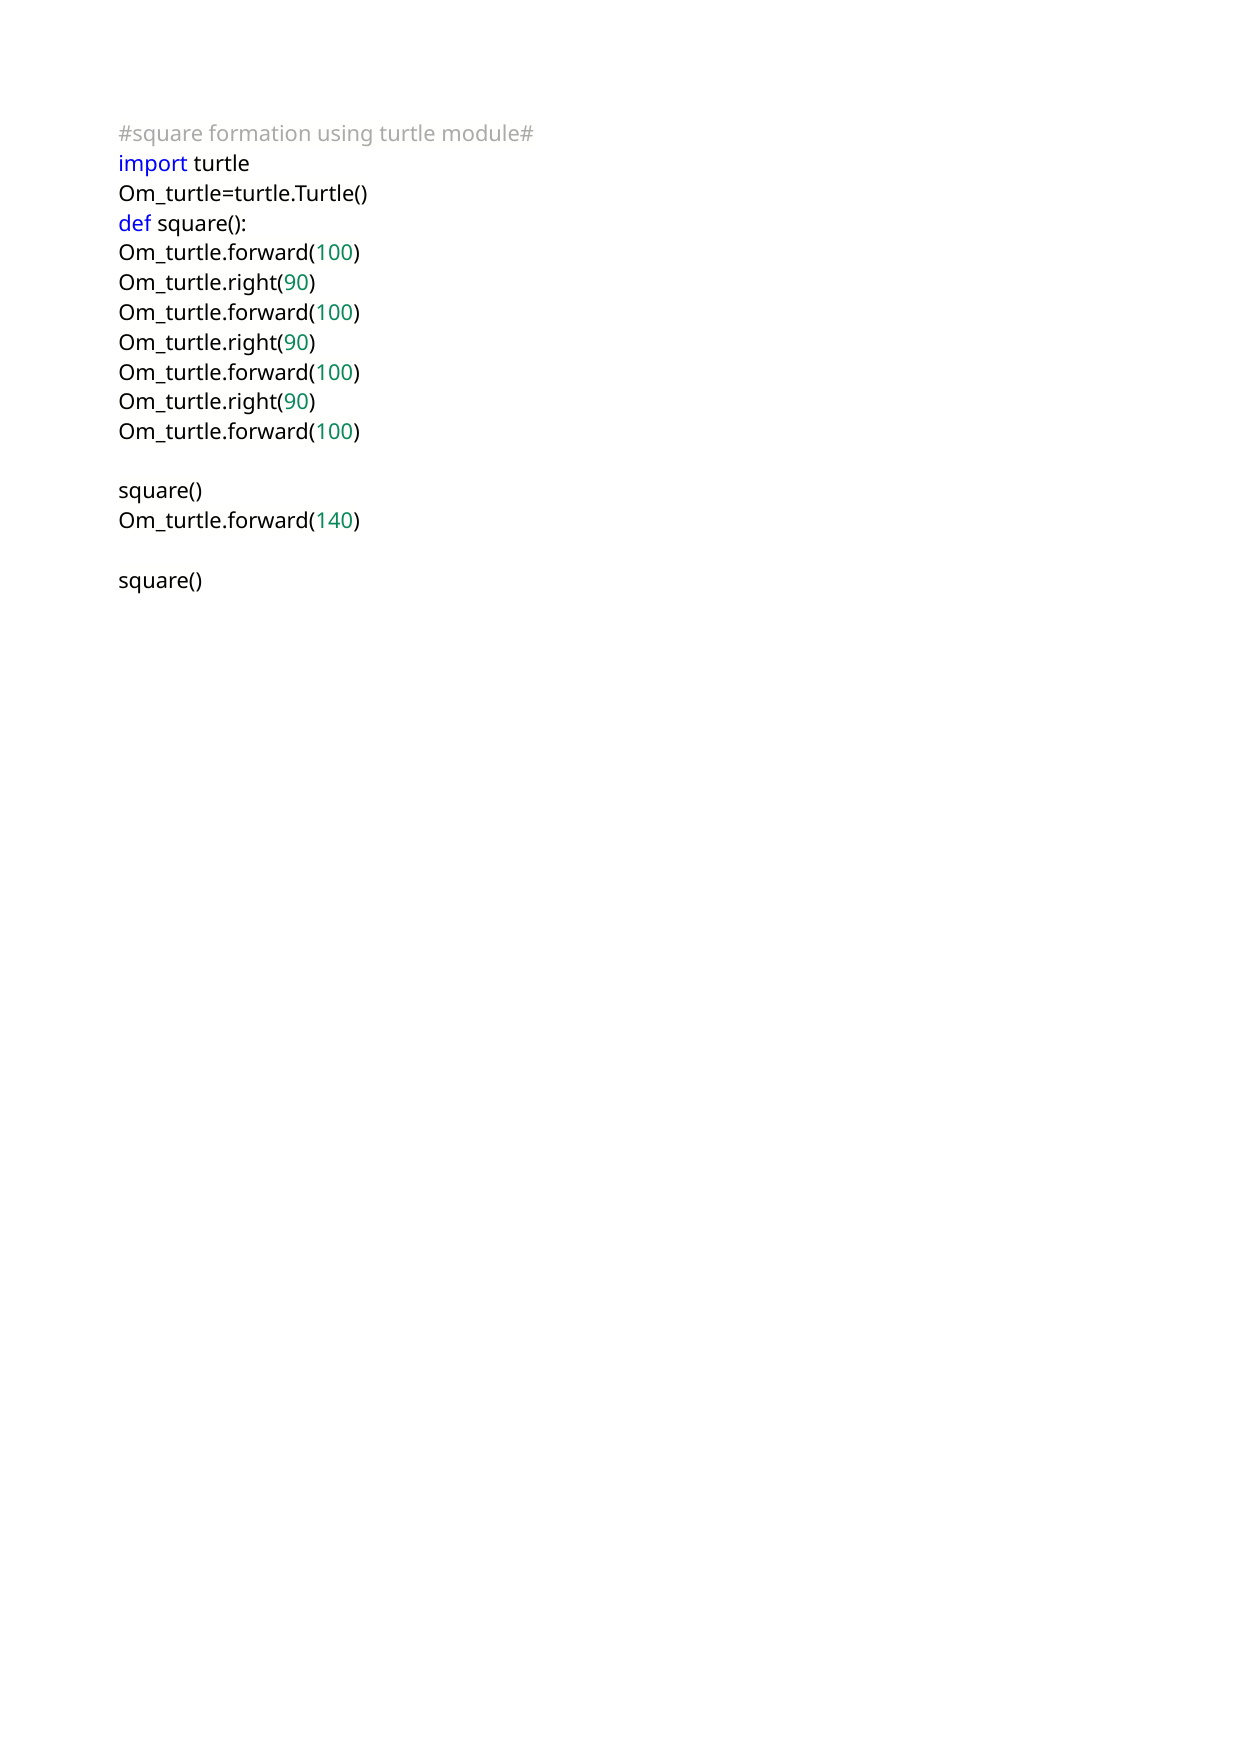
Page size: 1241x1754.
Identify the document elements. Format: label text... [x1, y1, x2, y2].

text square() [118, 476, 1122, 505]
text Om_turtle.right(90) [118, 386, 1122, 416]
text Om_turtle.forward(140) [118, 505, 1122, 535]
text #square formation using turtle module# [118, 118, 1122, 148]
text Om_turtle.forward(100) [118, 356, 1122, 386]
text import turtle [118, 148, 1122, 178]
text Om_turtle.right(90) [118, 327, 1122, 356]
text Om_turtle.forward(100) [118, 297, 1122, 327]
text Om_turtle=turtle.Turtle() [118, 178, 1122, 207]
text def square(): [118, 207, 1122, 237]
text Om_turtle.forward(100) [118, 416, 1122, 446]
text Om_turtle.forward(100) [118, 237, 1122, 267]
text square() [118, 565, 1122, 594]
text Om_turtle.right(90) [118, 267, 1122, 297]
